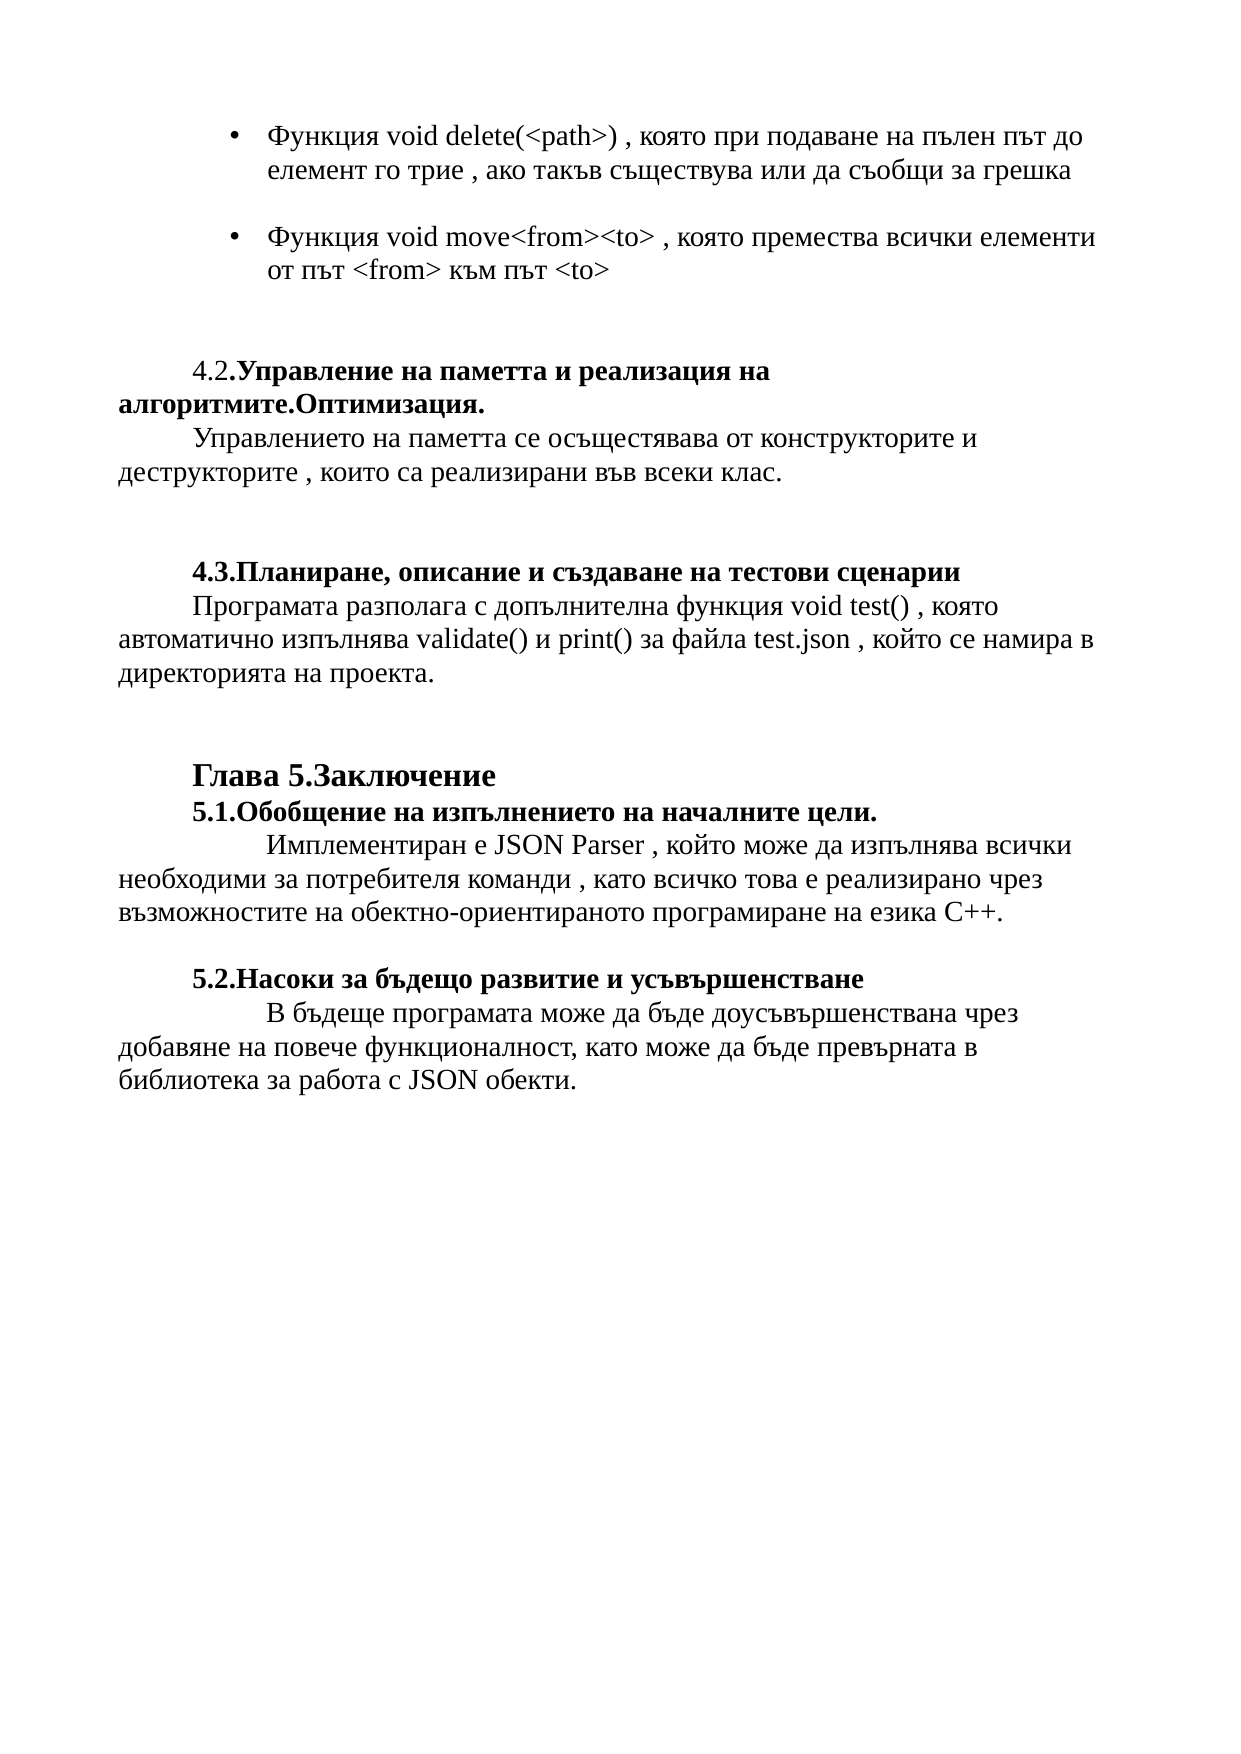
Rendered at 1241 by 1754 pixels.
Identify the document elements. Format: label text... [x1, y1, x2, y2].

text Програмата разполага с допълнителна функция void test() , която автоматично изпълнява validate() и print() за файла test.json , който се намира в директорията на проекта. [118, 588, 1122, 688]
text 4.2.Управление на паметта и реализация на алгоритмите.Оптимизация. [118, 353, 1122, 420]
text В бъдеще програмата може да бъде доусъвършенствана чрез добавяне на повече функционалност, като може да бъде превърната в библиотека за работа с JSON обекти. [118, 995, 1122, 1096]
text 4.3.Планиране, описание и създаване на тестови сценарии [118, 554, 1122, 588]
list Функция void delete(<path>) , която при подаване на пълен път до елемент го трие , ако такъв съществува или да съобщи за грешка [229, 118, 1122, 185]
text Имплементиран е JSON Parser , който може да изпълнява всички необходими за потребителя команди , като всичко това е реализирано чрез възможностите на обектно-ориентираното програмиране на езика C++. [118, 827, 1122, 928]
text 5.1.Обобщение на изпълнението на началните цели. [118, 794, 1122, 827]
list Функция void move<from><to> , която премества всички елементи от път <from> към път <to> [229, 219, 1122, 286]
text Глава 5.Заключение [118, 756, 1122, 794]
text 5.2.Насоки за бъдещо развитие и усъвършенстване [118, 962, 1122, 995]
text Управлението на паметта се осъщестявава от конструкторите и деструкторите , които са реализирани във всеки клас. [118, 420, 1122, 487]
